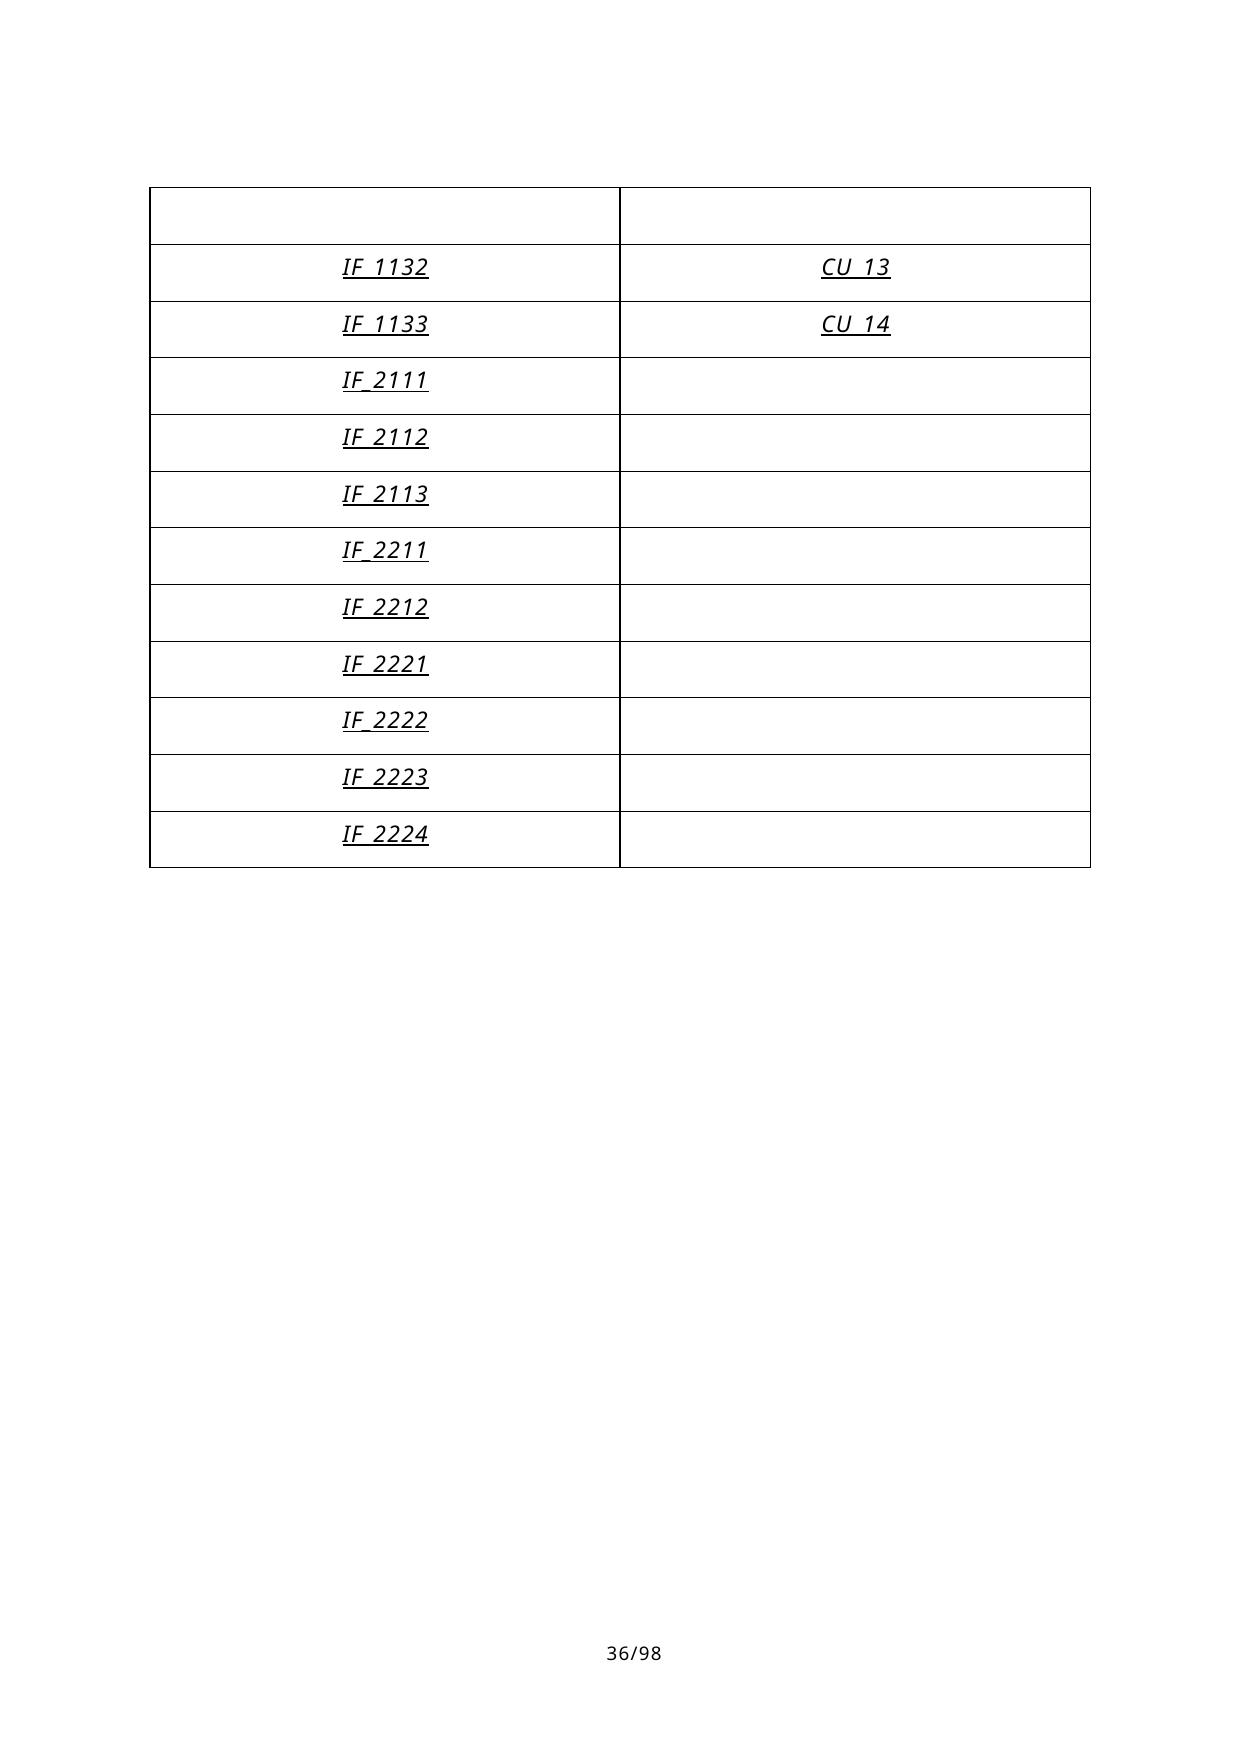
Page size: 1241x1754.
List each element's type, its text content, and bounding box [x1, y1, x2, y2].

table_cell CU_13 [621, 245, 1090, 301]
table_cell [621, 358, 1090, 414]
table_cell [621, 415, 1090, 471]
table_cell [621, 642, 1090, 697]
table_cell CU_14 [621, 302, 1090, 357]
table_cell IF_1133 [151, 302, 619, 357]
table_cell IF_2212 [151, 585, 619, 641]
table_cell [621, 755, 1090, 811]
table_cell [621, 188, 1090, 244]
table_cell IF_2111 [151, 358, 619, 414]
table_cell [621, 698, 1090, 754]
table_cell IF_1132 [151, 245, 619, 301]
table_cell [621, 528, 1090, 584]
table_cell [151, 188, 619, 244]
table_cell IF_2112 [151, 415, 619, 471]
table_cell [621, 812, 1090, 867]
table_cell [621, 585, 1090, 641]
table_cell IF_2211 [151, 528, 619, 584]
table_cell IF_2224 [151, 812, 619, 867]
table_cell IF_2223 [151, 755, 619, 811]
table_cell IF_2221 [151, 642, 619, 697]
table_cell IF_2222 [151, 698, 619, 754]
table_cell IF_2113 [151, 472, 619, 527]
table_cell [621, 472, 1090, 527]
